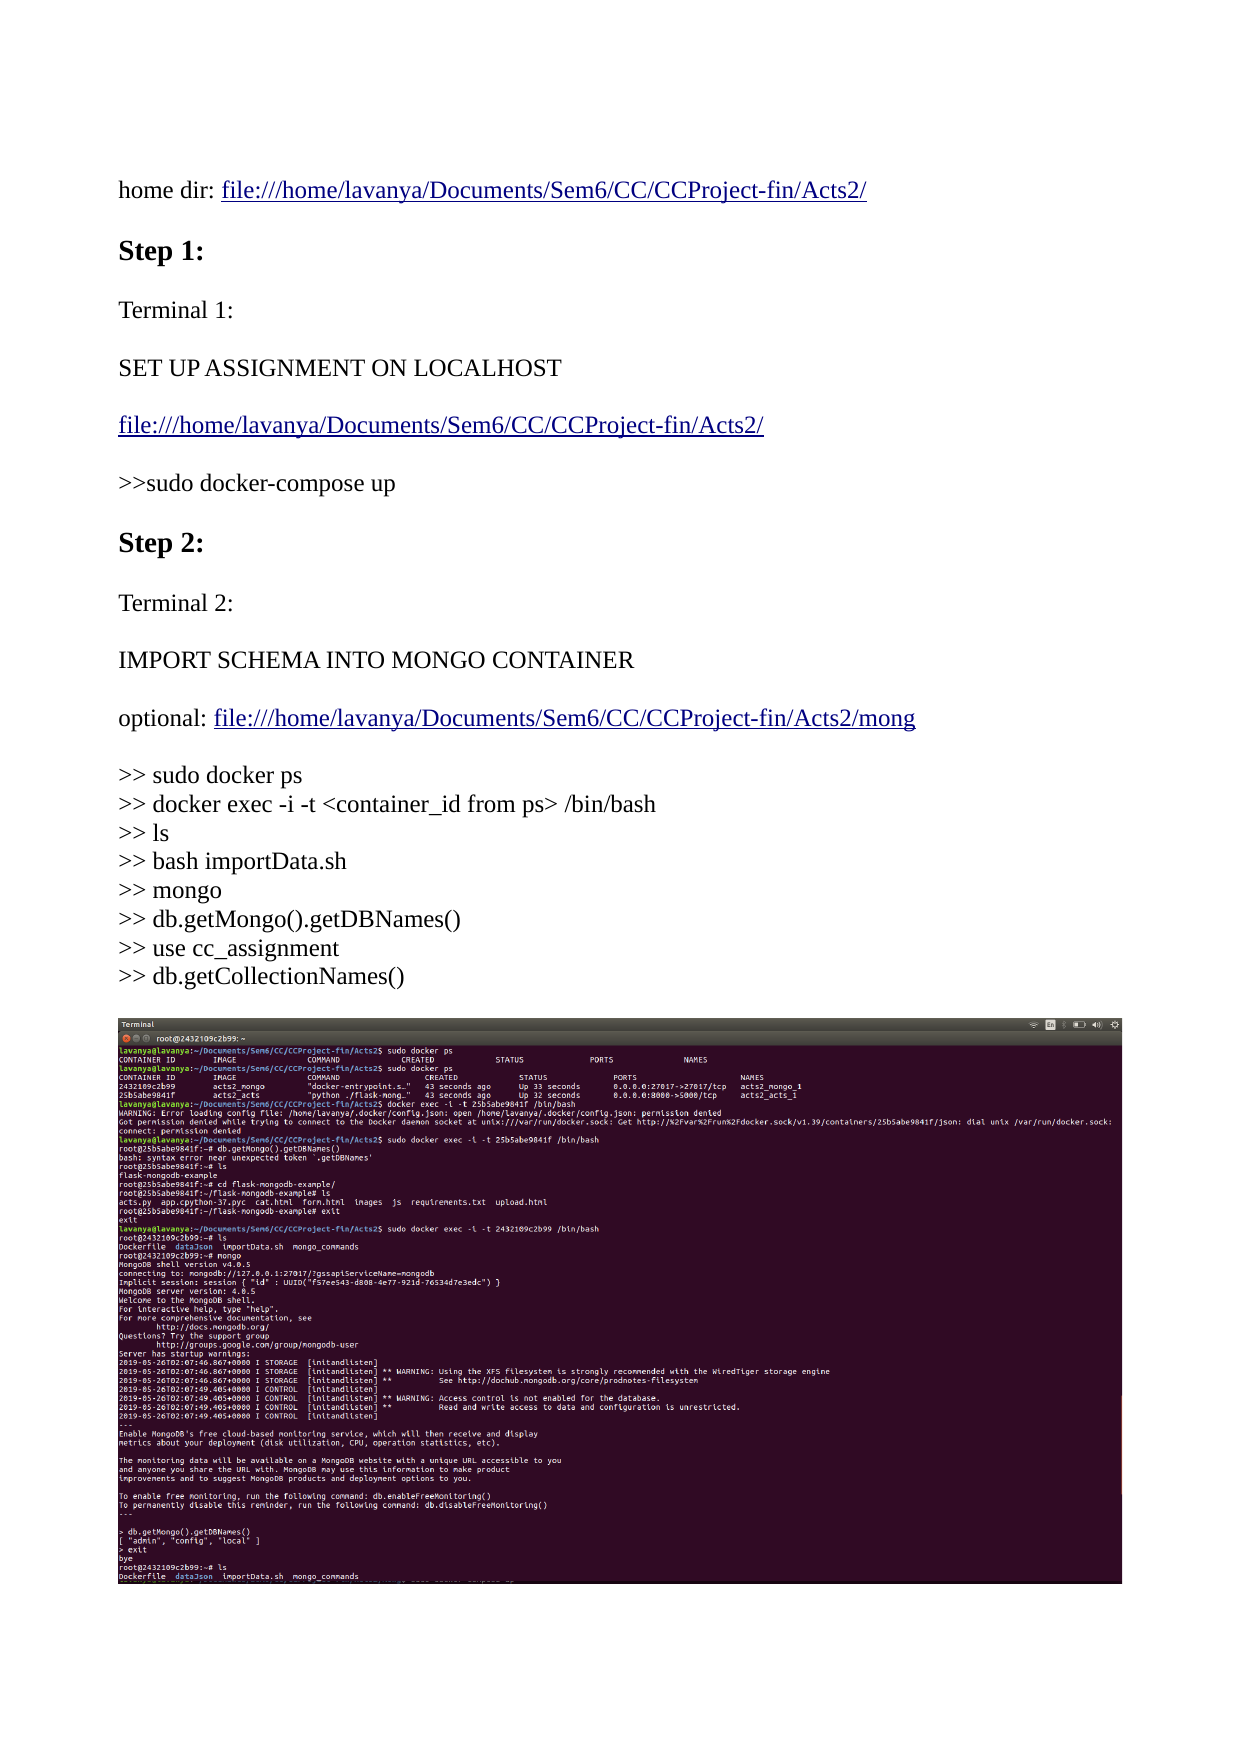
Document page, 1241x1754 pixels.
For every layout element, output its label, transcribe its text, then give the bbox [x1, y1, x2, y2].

text optional: file:///home/lavanya/Documents/Sem6/CC/CCProject-fin/Acts2/mong [118, 703, 1122, 731]
text >> db.getMongo().getDBNames() [118, 904, 1122, 933]
text home dir: file:///home/lavanya/Documents/Sem6/CC/CCProject-fin/Acts2/ [118, 176, 1122, 204]
text Terminal 1: [118, 295, 1122, 324]
text file:///home/lavanya/Documents/Sem6/CC/CCProject-fin/Acts2/ [118, 410, 1122, 439]
text >> use cc_assignment [118, 933, 1122, 961]
text Terminal 2: [118, 588, 1122, 616]
text >> ls [118, 818, 1122, 846]
text Step 1: [118, 233, 1122, 267]
text >>sudo docker-compose up [118, 468, 1122, 497]
text >> db.getCollectionNames() [118, 961, 1122, 990]
text >> bash importData.sh [118, 846, 1122, 875]
text SET UP ASSIGNMENT ON LOCALHOST [118, 353, 1122, 382]
text >> docker exec -i -t <container_id from ps> /bin/bash [118, 789, 1122, 818]
text >> sudo docker ps [118, 760, 1122, 789]
text IMPORT SCHEMA INTO MONGO CONTAINER [118, 645, 1122, 674]
text Step 2: [118, 525, 1122, 559]
text >> mongo [118, 875, 1122, 904]
picture [118, 1018, 1123, 1584]
